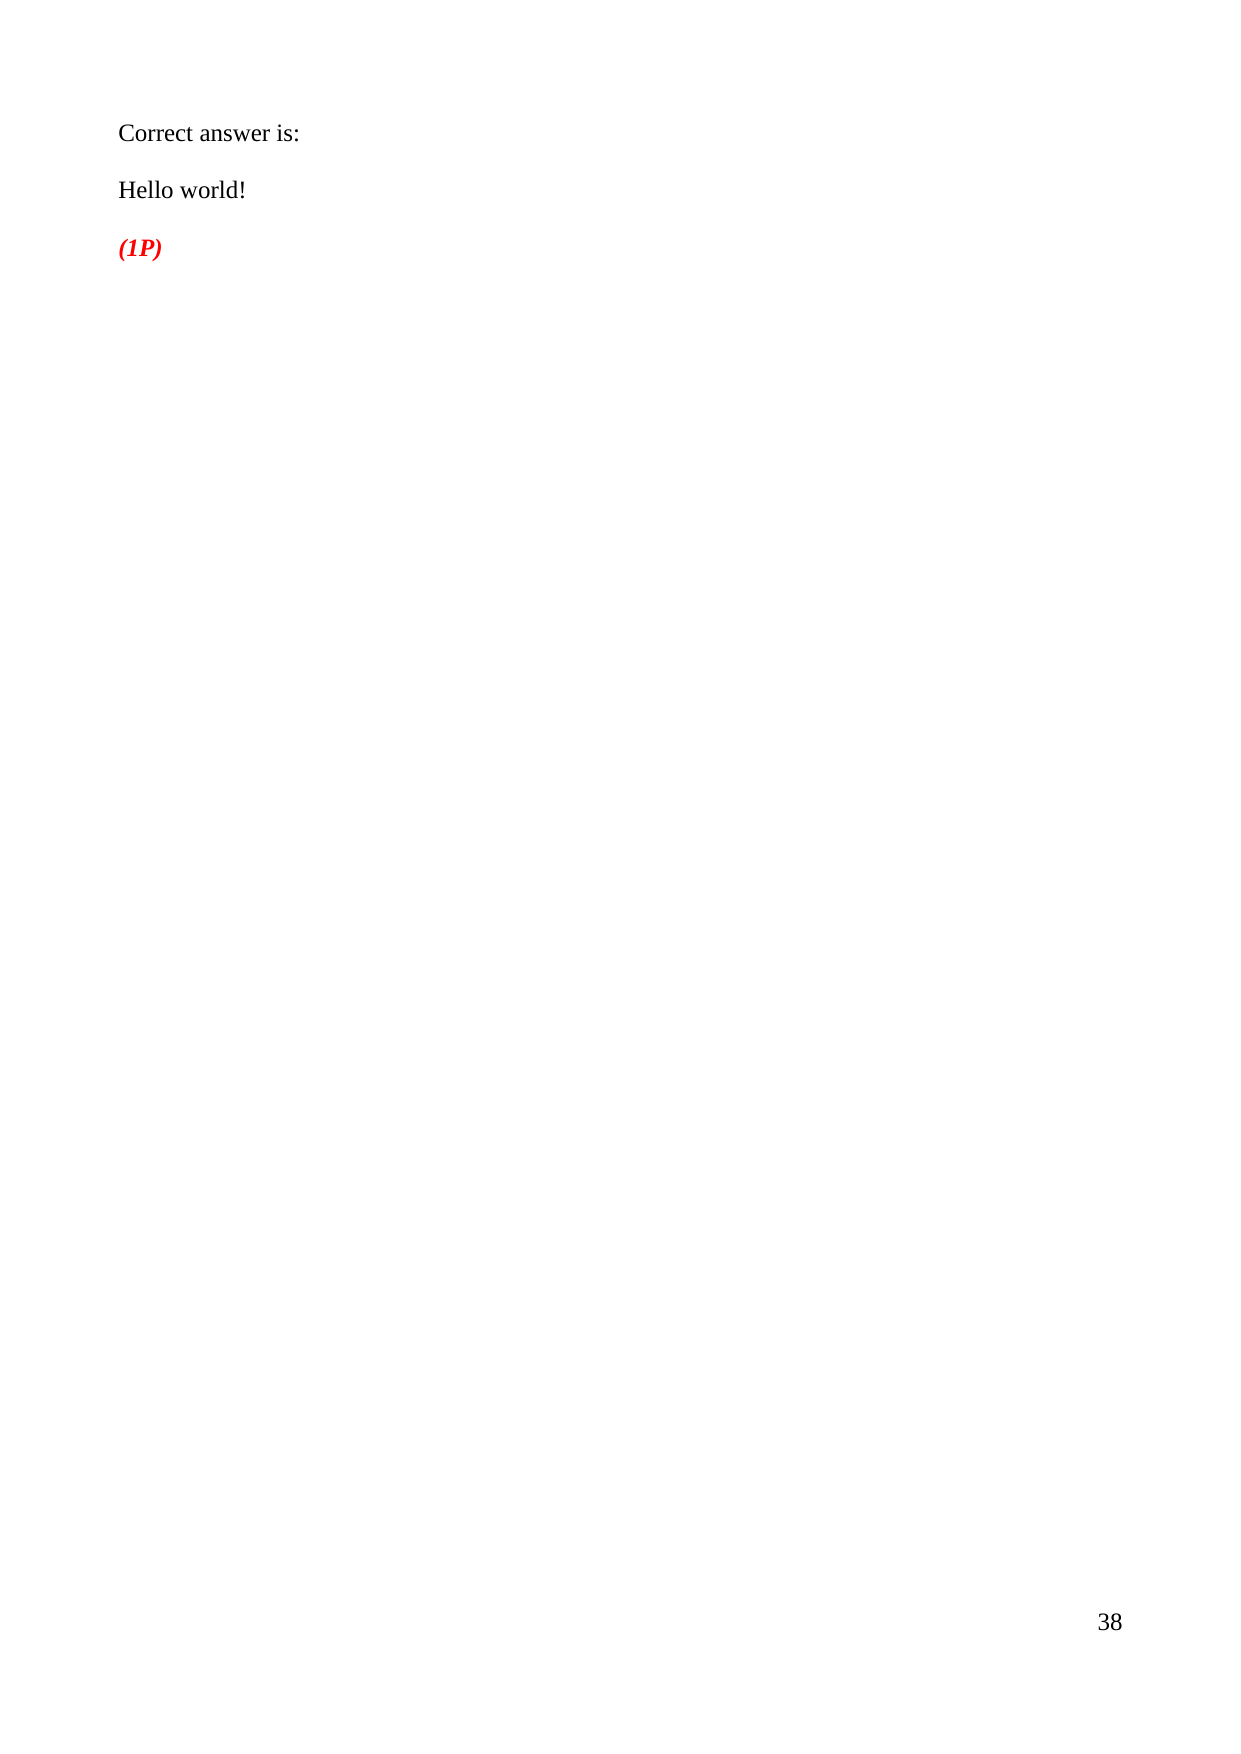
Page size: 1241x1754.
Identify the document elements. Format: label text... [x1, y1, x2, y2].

text Correct answer is: [118, 118, 1122, 147]
text Hello world! [118, 176, 1122, 204]
text (1P) [118, 233, 1122, 262]
